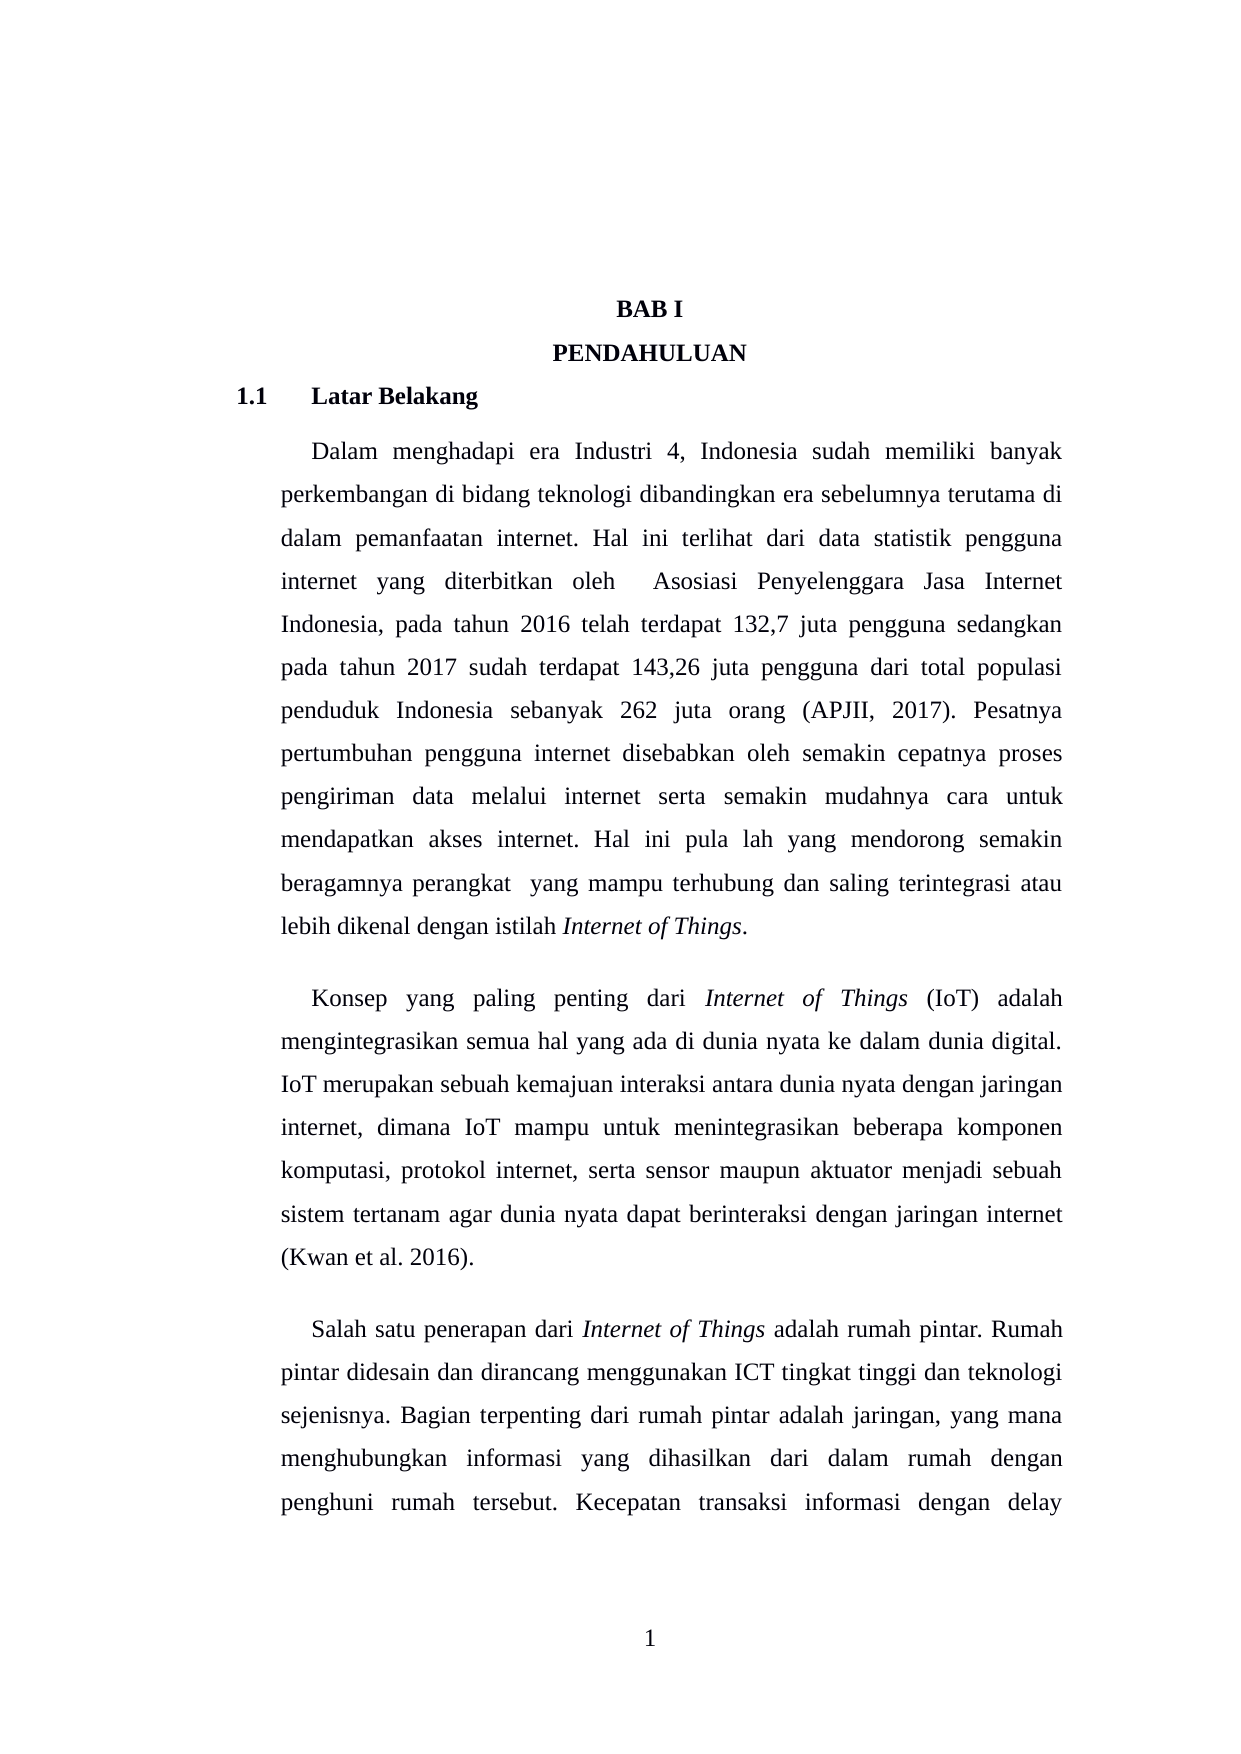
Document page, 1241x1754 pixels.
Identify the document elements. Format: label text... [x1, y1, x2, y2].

list Salah satu penerapan dari Internet of Things adalah rumah pintar. Rumah pintar didesain dan dirancang menggunakan ICT tingkat tinggi dan teknologi sejenisnya. Bagian terpenting dari rumah pintar adalah jaringan, yang mana menghubungkan informasi yang dihasilkan dari dalam rumah dengan penghuni rumah tersebut. Kecepatan transaksi informasi dengan delay [281, 1314, 1063, 1515]
text Konsep yang paling penting dari Internet of Things (IoT) adalah mengintegrasikan semua hal yang ada di dunia nyata ke dalam dunia digital. IoT merupakan sebuah kemajuan interaksi antara dunia nyata dengan jaringan internet, dimana IoT mampu untuk menintegrasikan beberapa komponen komputasi, protokol internet, serta sensor maupun aktuator menjadi sebuah sistem tertanam agar dunia nyata dapat berinteraksi dengan jaringan internet (Kwan et al. 2016). [281, 983, 1063, 1271]
subtitle BAB I PENDAHULUAN [236, 294, 1063, 366]
subtitle 1.1 Latar Belakang [236, 381, 1063, 409]
list Dalam menghadapi era Industri 4, Indonesia sudah memiliki banyak perkembangan di bidang teknologi dibandingkan era sebelumnya terutama di dalam pemanfaatan internet. Hal ini terlihat dari data statistik pengguna internet yang diterbitkan oleh Asosiasi Penyelenggara Jasa Internet Indonesia, pada tahun 2016 telah terdapat 132,7 juta pengguna sedangkan pada tahun 2017 sudah terdapat 143,26 juta pengguna dari total populasi penduduk Indonesia sebanyak 262 juta orang (APJII, 2017). Pesatnya pertumbuhan pengguna internet disebabkan oleh semakin cepatnya proses pengiriman data melalui internet serta semakin mudahnya cara untuk mendapatkan akses internet. Hal ini pula lah yang mendorong semakin beragamnya perangkat yang mampu terhubung dan saling terintegrasi atau lebih dikenal dengan istilah Internet of Things. [281, 436, 1063, 939]
